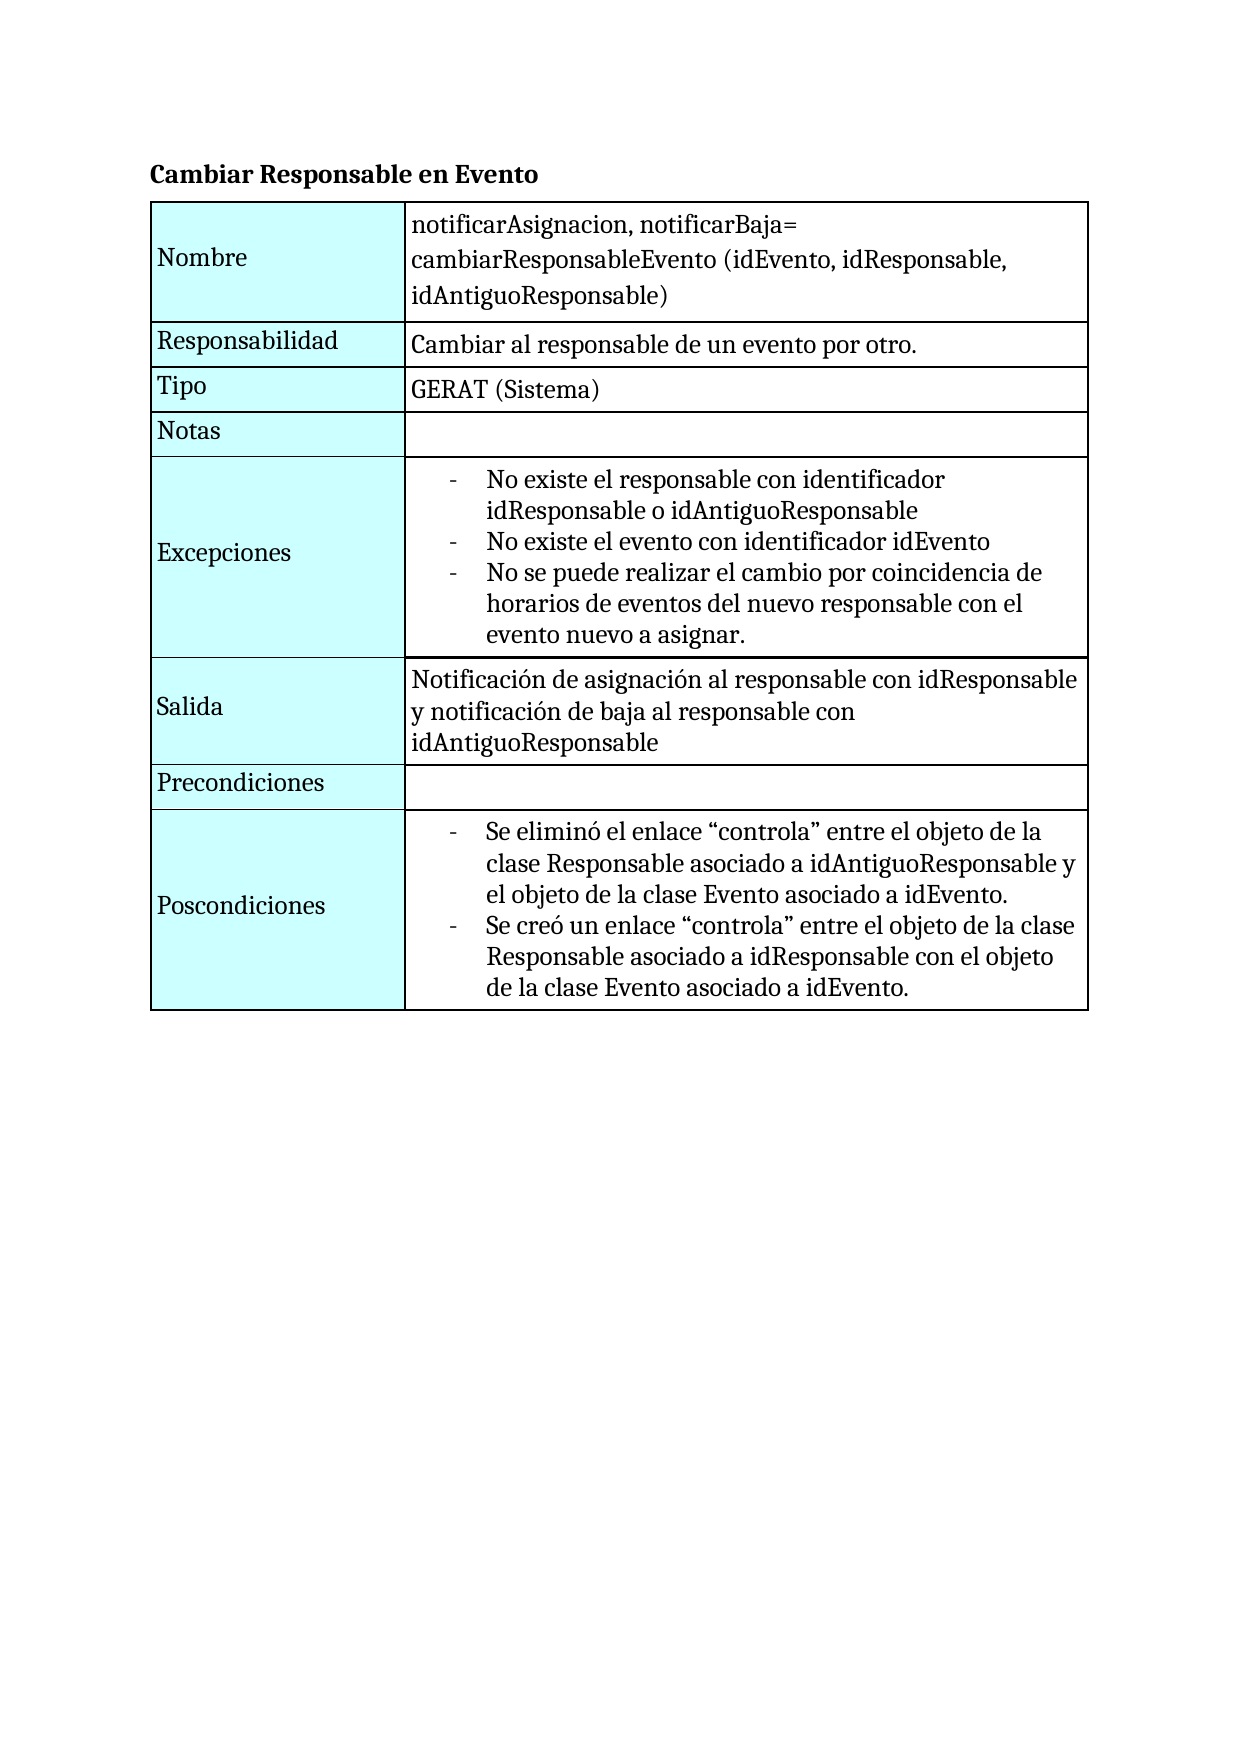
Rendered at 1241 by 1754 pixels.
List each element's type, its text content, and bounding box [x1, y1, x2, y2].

text Cambiar Responsable en Evento [308, 171, 1090, 186]
table_cell Cambiar al responsable de un evento por otro. [406, 323, 1087, 366]
table_cell GERAT (Sistema) [406, 368, 1087, 411]
table_cell [406, 766, 1087, 808]
table_cell Notificación de asignación al responsable con idResponsable y notificación de baja al responsable con idAntiguoResponsable [406, 659, 1087, 764]
table_cell Tipo [152, 368, 404, 411]
table_cell Responsabilidad [152, 323, 404, 366]
table_cell Excepciones [152, 457, 404, 656]
table_header Nombre [152, 203, 404, 321]
table_cell No existe el responsable con identificador idResponsable o idAntiguoResponsable No existe el evento con identificador idEvento No se puede realizar el cambio por coincidencia de horarios de eventos del nuevo responsable con el evento nuevo a asignar. [406, 458, 1087, 656]
table_cell [406, 413, 1087, 456]
table_cell Se eliminó el enlace “controla” entre el objeto de la clase Responsable asociado a idAntiguoResponsable y el objeto de la clase Evento asociado a idEvento. Se creó un enlace “controla” entre el objeto de la clase Responsable asociado a idResponsable con el objeto de la clase Evento asociado a idEvento. [406, 811, 1087, 1009]
table_cell Salida [152, 658, 404, 764]
table_cell Notas [152, 413, 404, 456]
text Cambiar Responsable en Evento [150, 171, 304, 186]
table_cell Precondiciones [152, 765, 404, 808]
table_cell Poscondiciones [152, 810, 404, 1009]
table_header notificarAsignacion, notificarBaja= cambiarResponsableEvento (idEvento, idResponsable, idAntiguoResponsable) [406, 203, 1087, 321]
